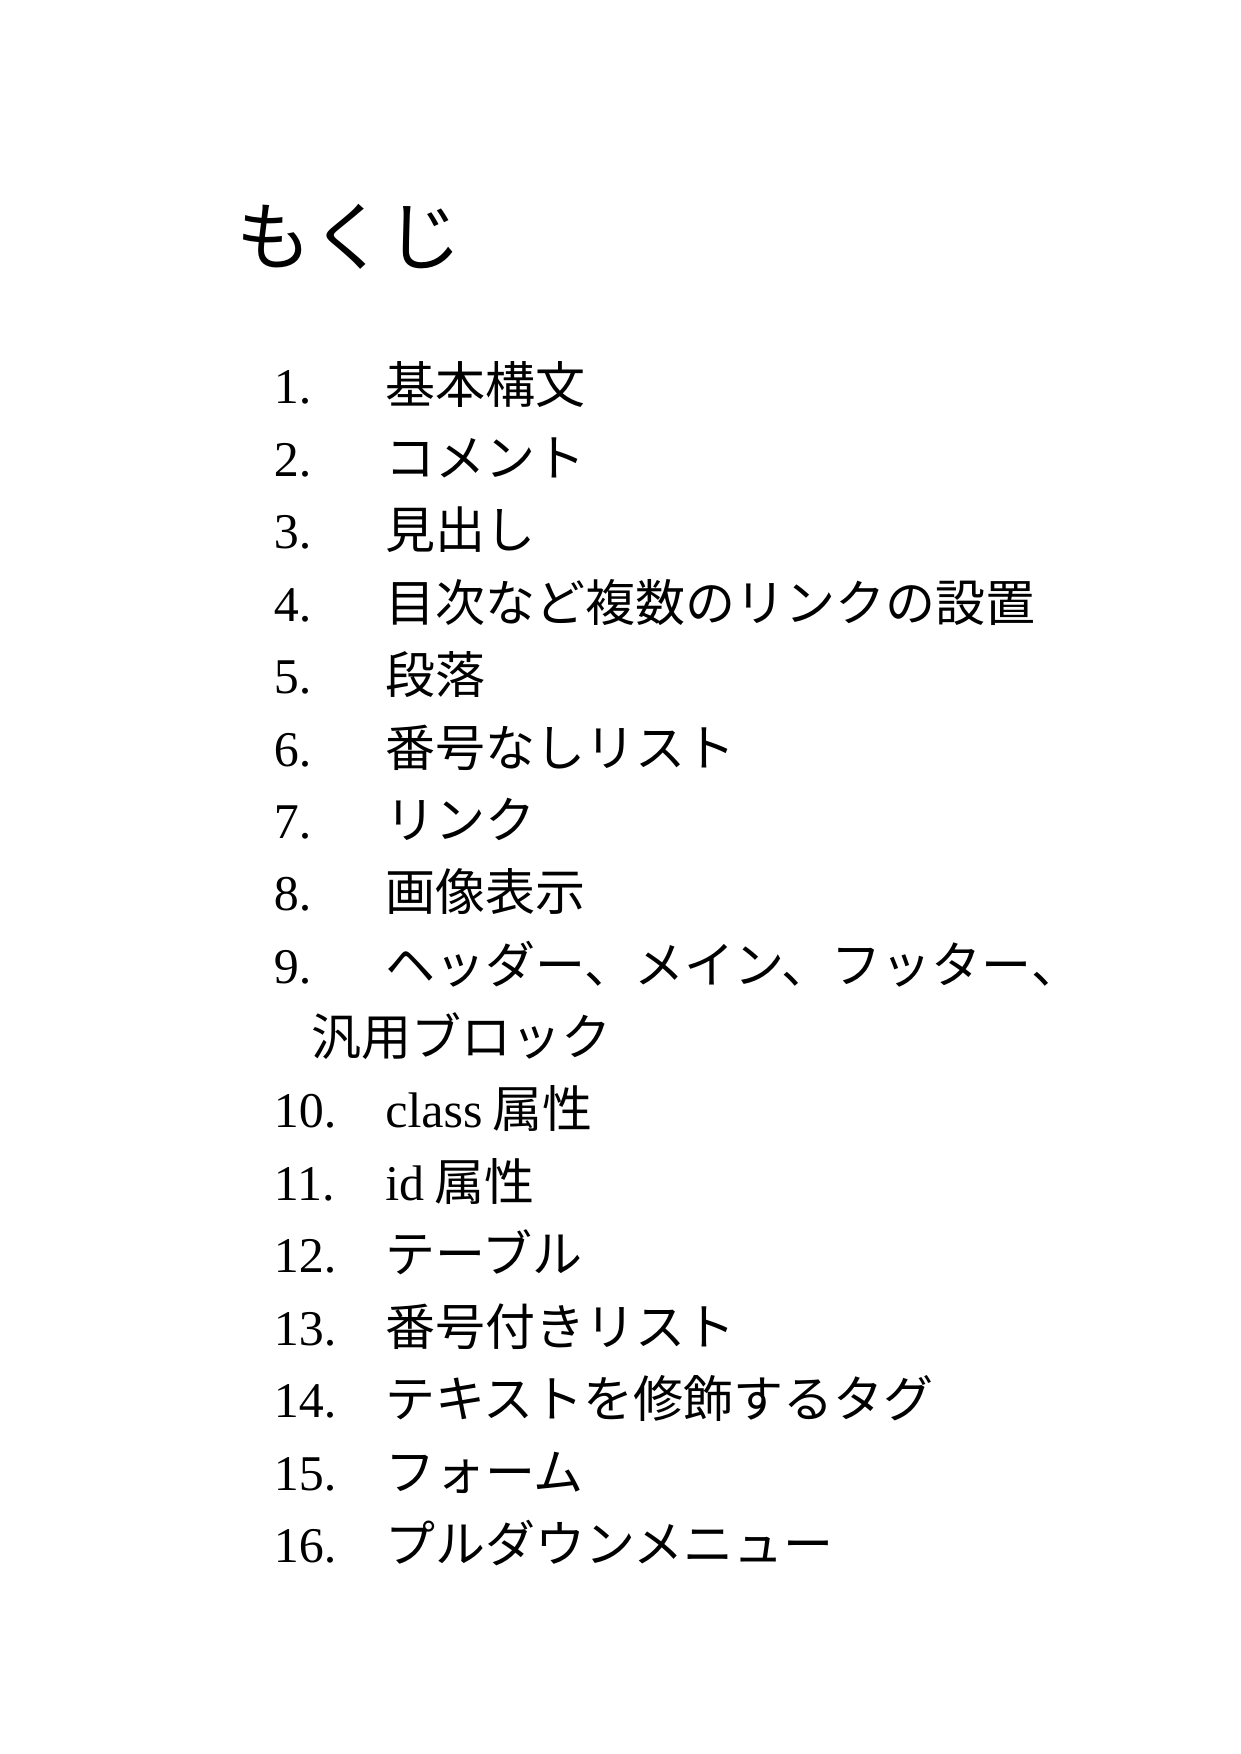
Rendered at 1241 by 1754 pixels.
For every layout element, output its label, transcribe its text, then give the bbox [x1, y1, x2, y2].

list リンク [274, 780, 1063, 853]
list 基本構文 [274, 346, 1063, 418]
list プルダウンメニュー [274, 1504, 1063, 1577]
list フォーム [274, 1432, 1063, 1504]
list テーブル [274, 1215, 1063, 1287]
list id属性 [274, 1142, 1063, 1215]
list テキストを修飾するタグ [274, 1359, 1063, 1432]
list 段落 [274, 636, 1063, 708]
list ヘッダー、メイン、フッター、汎用ブロック [274, 925, 1063, 1070]
list 番号付きリスト [274, 1287, 1063, 1359]
list class属性 [274, 1070, 1063, 1142]
list 画像表示 [274, 853, 1063, 925]
list 目次など複数のリンクの設置 [274, 563, 1063, 636]
list 番号なしリスト [274, 708, 1063, 780]
list コメント [274, 418, 1063, 491]
list 見出し [274, 491, 1063, 563]
text もくじ [236, 177, 1063, 286]
